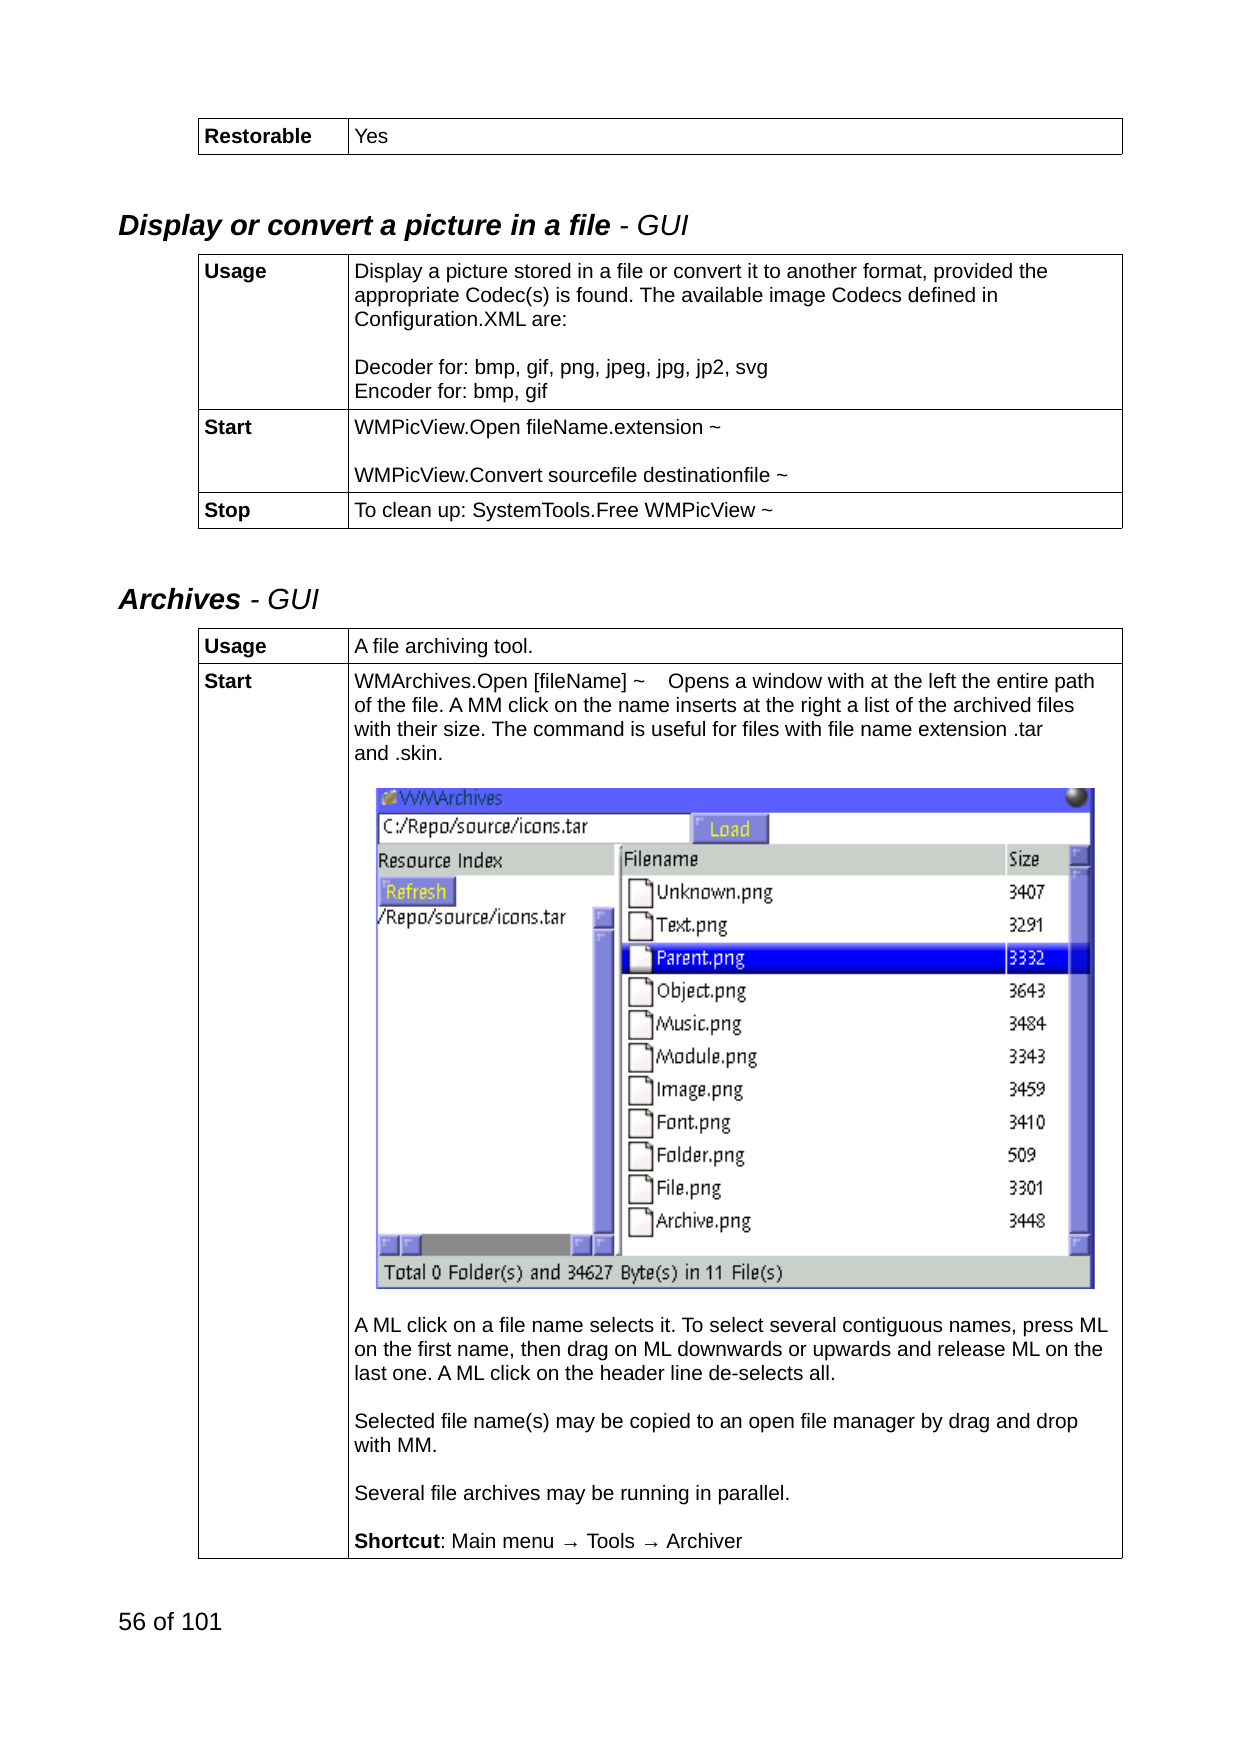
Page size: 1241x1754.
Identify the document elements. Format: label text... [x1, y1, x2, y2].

table_cell To clean up: SystemTools.Free WMPicView ~ [349, 493, 1122, 528]
table_header Usage [199, 629, 348, 663]
table_header Display a picture stored in a file or convert it to another format, provided the appropriate Codec(s) is found. The available image Codecs defined in Configuration.XML are: Decoder for: bmp, gif, png, jpeg, jpg, jp2, svg Encoder for: bmp, gif [349, 255, 1122, 409]
table_cell Restorable [199, 119, 348, 154]
subtitle Display or convert a picture in a file - GUI [118, 207, 1122, 241]
picture [375, 788, 1095, 1289]
table_cell Start [199, 410, 348, 492]
table_cell Start [199, 664, 348, 1558]
table_cell Stop [199, 493, 348, 528]
table_cell WMArchives.Open [fileName] ~ Opens a window with at the left the entire path of the file. A MM click on the name inserts at the right a list of the archived files with their size. The command is useful for files with file name extension .tar and .skin. A ML click on a file name selects it. To select several contiguous names, press ML on the first name, then drag on ML downwards or upwards and release ML on the last one. A ML click on the header line de-selects all. Selected file name(s) may be copied to an open file manager by drag and drop with MM. Several file archives may be running in parallel. Shortcut: Main menu → Tools → Archiver [349, 664, 1122, 1558]
table_cell Yes [349, 119, 1122, 154]
table_header A file archiving tool. [349, 629, 1122, 663]
table_header Usage [199, 255, 348, 409]
subtitle Archives - GUI [118, 582, 1122, 615]
table_cell WMPicView.Open fileName.extension ~ WMPicView.Convert sourcefile destinationfile ~ [349, 410, 1122, 492]
